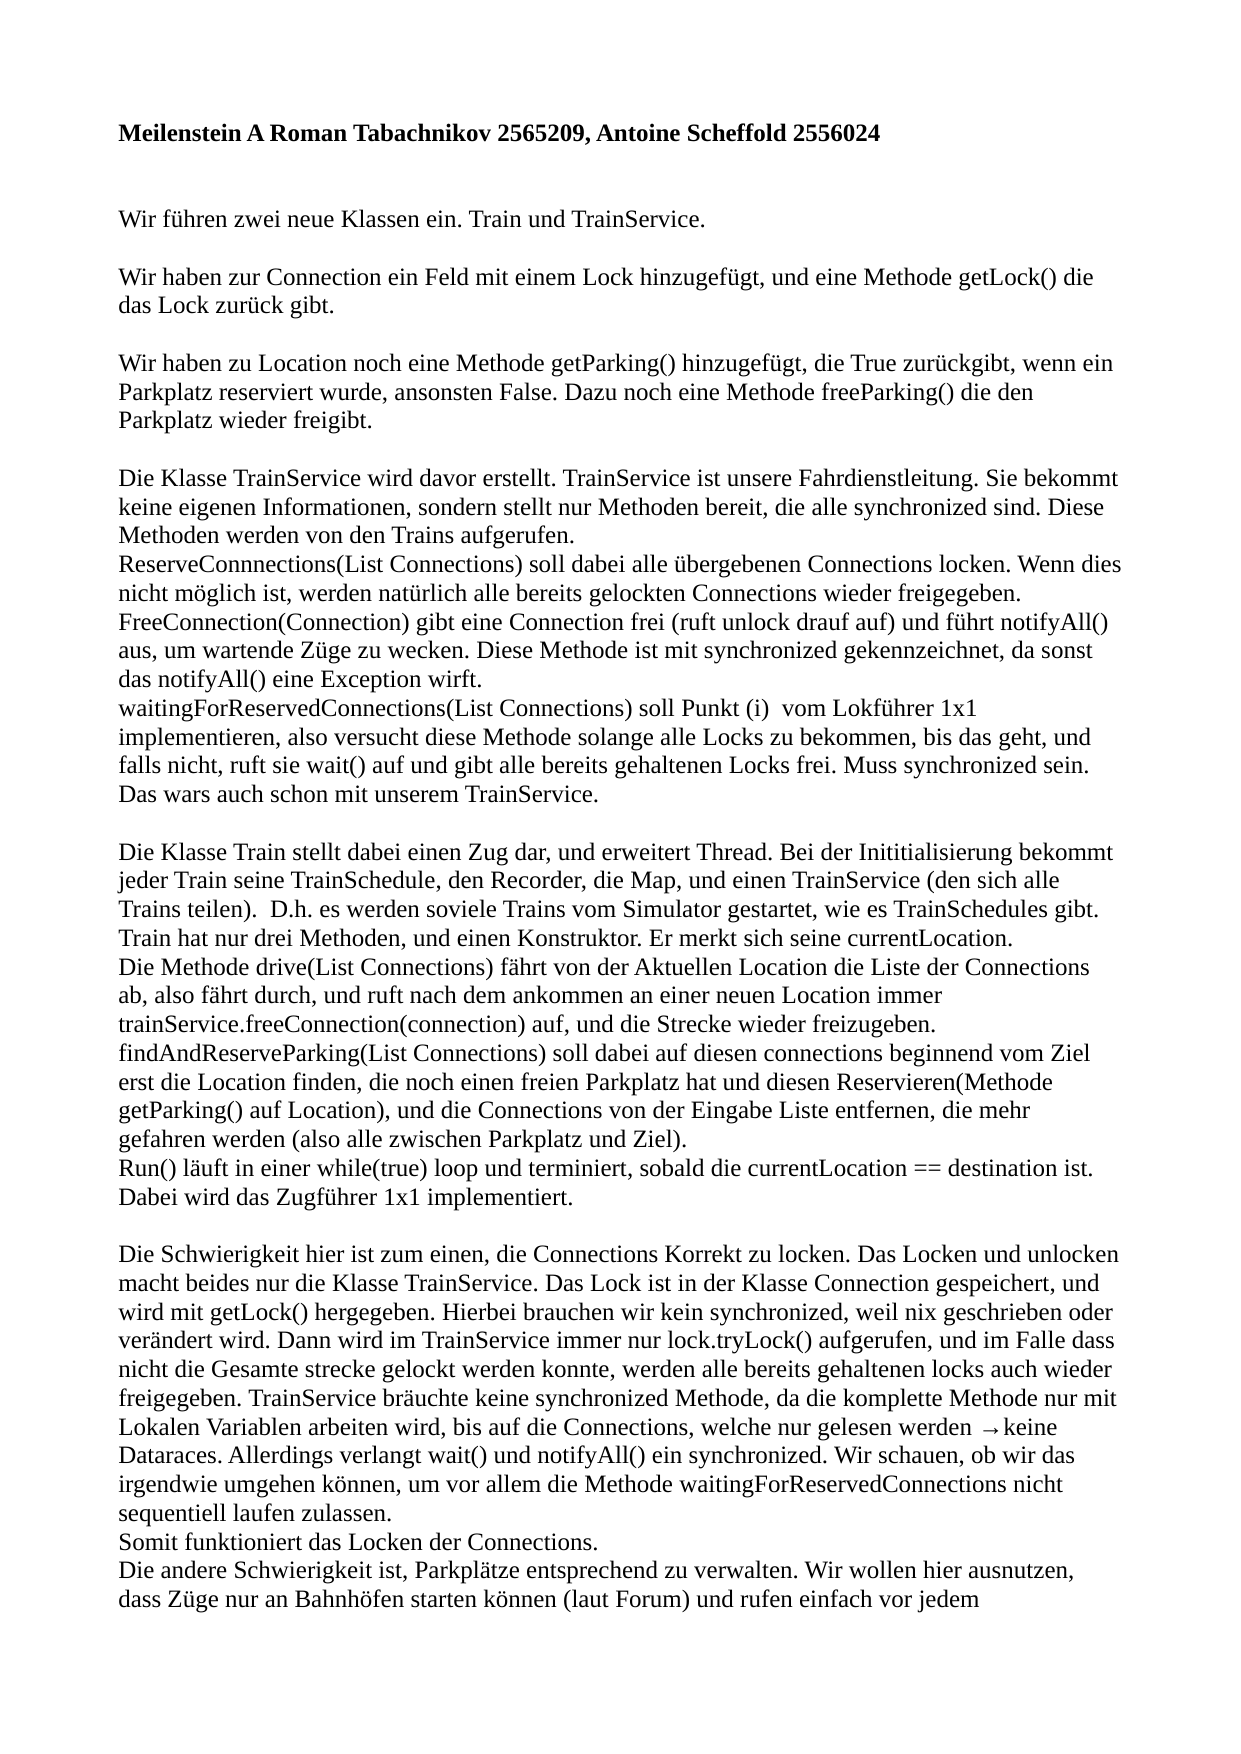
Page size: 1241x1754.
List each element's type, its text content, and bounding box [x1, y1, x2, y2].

text waitingForReservedConnections(List Connections) soll Punkt (i) vom Lokführer 1x1 implementieren, also versucht diese Methode solange alle Locks zu bekommen, bis das geht, und falls nicht, ruft sie wait() auf und gibt alle bereits gehaltenen Locks frei. Muss synchronized sein. [118, 693, 1122, 779]
text Wir haben zu Location noch eine Methode getParking() hinzugefügt, die True zurückgibt, wenn ein Parkplatz reserviert wurde, ansonsten False. Dazu noch eine Methode freeParking() die den Parkplatz wieder freigibt. [118, 319, 1122, 434]
text Meilenstein A Roman Tabachnikov 2565209, Antoine Scheffold 2556024 [118, 118, 1122, 147]
text Die Klasse Train stellt dabei einen Zug dar, und erweitert Thread. Bei der Inititialisierung bekommt jeder Train seine TrainSchedule, den Recorder, die Map, und einen TrainService (den sich alle Trains teilen). D.h. es werden soviele Trains vom Simulator gestartet, wie es TrainSchedules gibt. [118, 808, 1122, 923]
text Das wars auch schon mit unserem TrainService. [118, 779, 1122, 808]
text Run() läuft in einer while(true) loop und terminiert, sobald die currentLocation == destination ist. Dabei wird das Zugführer 1x1 implementiert. Die Schwierigkeit hier ist zum einen, die Connections Korrekt zu locken. Das Locken und unlocken macht beides nur die Klasse TrainService. Das Lock ist in der Klasse Connection gespeichert, und wird mit getLock() hergegeben. Hierbei brauchen wir kein synchronized, weil nix geschrieben oder verändert wird. Dann wird im TrainService immer nur lock.tryLock() aufgerufen, und im Falle dass nicht die Gesamte strecke gelockt werden konnte, werden alle bereits gehaltenen locks auch wieder freigegeben. TrainService bräuchte keine synchronized Methode, da die komplette Methode nur mit Lokalen Variablen arbeiten wird, bis auf die Connections, welche nur gelesen werden →keine Dataraces. Allerdings verlangt wait() und notifyAll() ein synchronized. Wir schauen, ob wir das irgendwie umgehen können, um vor allem die Methode waitingForReservedConnections nicht sequentiell laufen zulassen. Somit funktioniert das Locken der Connections. [118, 1153, 1122, 1556]
text Die andere Schwierigkeit ist, Parkplätze entsprechend zu verwalten. Wir wollen hier ausnutzen, dass Züge nur an Bahnhöfen starten können (laut Forum) und rufen einfach vor jedem [118, 1556, 1122, 1613]
text findAndReserveParking(List Connections) soll dabei auf diesen connections beginnend vom Ziel erst die Location finden, die noch einen freien Parkplatz hat und diesen Reservieren(Methode getParking() auf Location), und die Connections von der Eingabe Liste entfernen, die mehr gefahren werden (also alle zwischen Parkplatz und Ziel). [118, 1038, 1122, 1153]
text Wir haben zur Connection ein Feld mit einem Lock hinzugefügt, und eine Methode getLock() die das Lock zurück gibt. [118, 262, 1122, 319]
text Die Klasse TrainService wird davor erstellt. TrainService ist unsere Fahrdienstleitung. Sie bekommt keine eigenen Informationen, sondern stellt nur Methoden bereit, die alle synchronized sind. Diese Methoden werden von den Trains aufgerufen. ReserveConnnections(List Connections) soll dabei alle übergebenen Connections locken. Wenn dies nicht möglich ist, werden natürlich alle bereits gelockten Connections wieder freigegeben. FreeConnection(Connection) gibt eine Connection frei (ruft unlock drauf auf) und führt notifyAll() aus, um wartende Züge zu wecken. Diese Methode ist mit synchronized gekennzeichnet, da sonst das notifyAll() eine Exception wirft. [118, 463, 1122, 693]
text Train hat nur drei Methoden, und einen Konstruktor. Er merkt sich seine currentLocation. Die Methode drive(List Connections) fährt von der Aktuellen Location die Liste der Connections ab, also fährt durch, und ruft nach dem ankommen an einer neuen Location immer trainService.freeConnection(connection) auf, und die Strecke wieder freizugeben. [118, 923, 1122, 1038]
text Wir führen zwei neue Klassen ein. Train und TrainService. [118, 204, 1122, 233]
